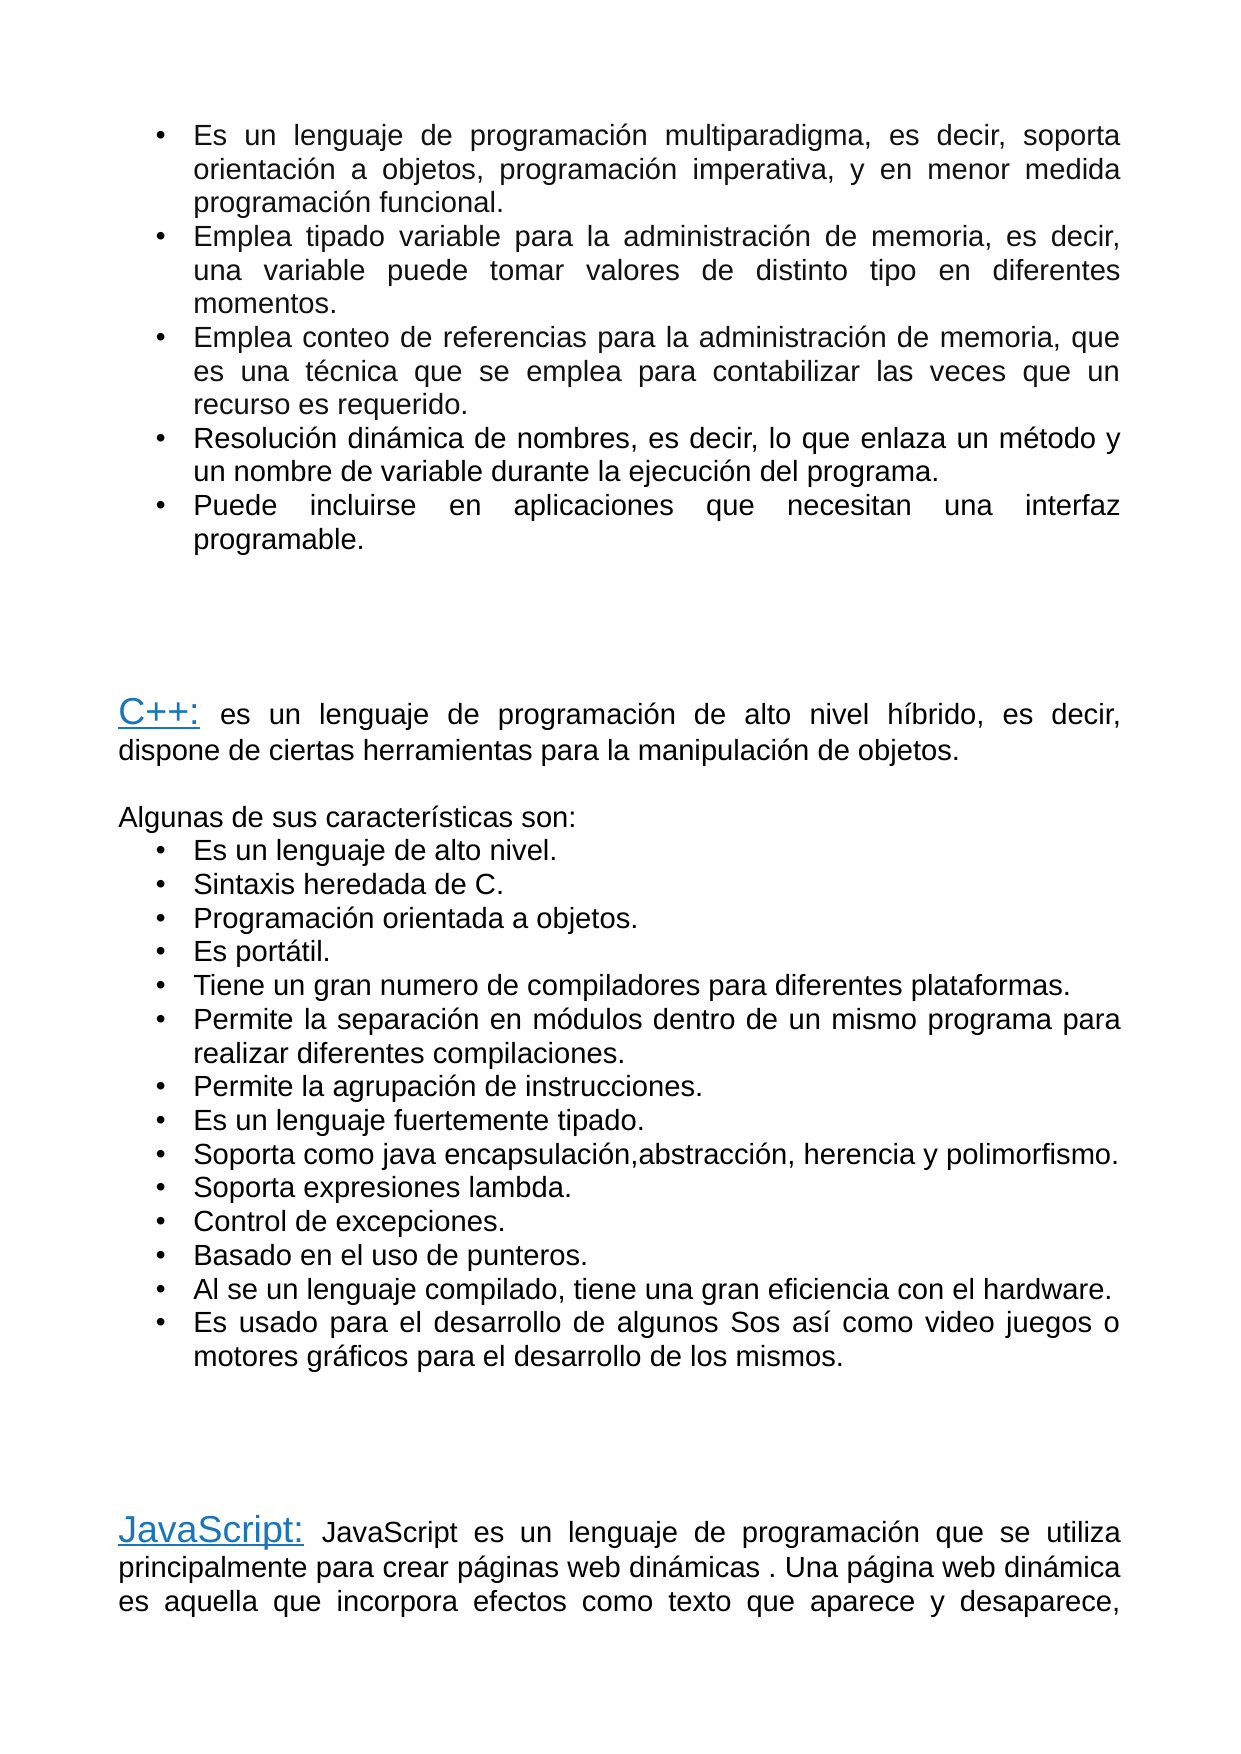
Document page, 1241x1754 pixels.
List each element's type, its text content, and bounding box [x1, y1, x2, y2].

list Programación orientada a objetos. [156, 901, 1122, 934]
list Es un lenguaje de programación multiparadigma, es decir, soporta orientación a objetos, programación imperativa, y en menor medida programación funcional. [156, 118, 1122, 219]
list Emplea tipado variable para la administración de memoria, es decir, una variable puede tomar valores de distinto tipo en diferentes momentos. [156, 219, 1122, 320]
list Tiene un gran numero de compiladores para diferentes plataformas. [156, 968, 1122, 1002]
list Basado en el uso de punteros. [156, 1238, 1122, 1272]
list Al se un lenguaje compilado, tiene una gran eficiencia con el hardware. [156, 1272, 1122, 1305]
list Soporta expresiones lambda. [156, 1170, 1122, 1204]
list Permite la agrupación de instrucciones. [156, 1069, 1122, 1103]
list Es un lenguaje fuertemente tipado. [156, 1103, 1122, 1137]
list Control de excepciones. [156, 1204, 1122, 1238]
list Es portátil. [156, 934, 1122, 968]
text JavaScript: JavaScript es un lenguaje de programación que se utiliza principalmente para crear páginas web dinámicas . Una página web dinámica es aquella que incorpora efectos como texto que aparece y desaparece, [118, 1507, 1122, 1617]
list Es usado para el desarrollo de algunos Sos así como video juegos o motores gráficos para el desarrollo de los mismos. [156, 1305, 1122, 1373]
list Emplea conteo de referencias para la administración de memoria, que es una técnica que se emplea para contabilizar las veces que un recurso es requerido. [156, 320, 1122, 421]
list Permite la separación en módulos dentro de un mismo programa para realizar diferentes compilaciones. [156, 1002, 1122, 1069]
list Puede incluirse en aplicaciones que necesitan una interfaz programable. [156, 488, 1122, 555]
list Es un lenguaje de alto nivel. [156, 833, 1122, 867]
list Soporta como java encapsulación,abstracción, herencia y polimorfismo. [156, 1137, 1122, 1170]
list Sintaxis heredada de C. [156, 867, 1122, 901]
text Algunas de sus características son: [118, 799, 1122, 833]
text C++: es un lenguaje de programación de alto nivel híbrido, es decir, dispone de ciertas herramientas para la manipulación de objetos. [118, 689, 1122, 766]
list Resolución dinámica de nombres, es decir, lo que enlaza un método y un nombre de variable durante la ejecución del programa. [156, 421, 1122, 488]
